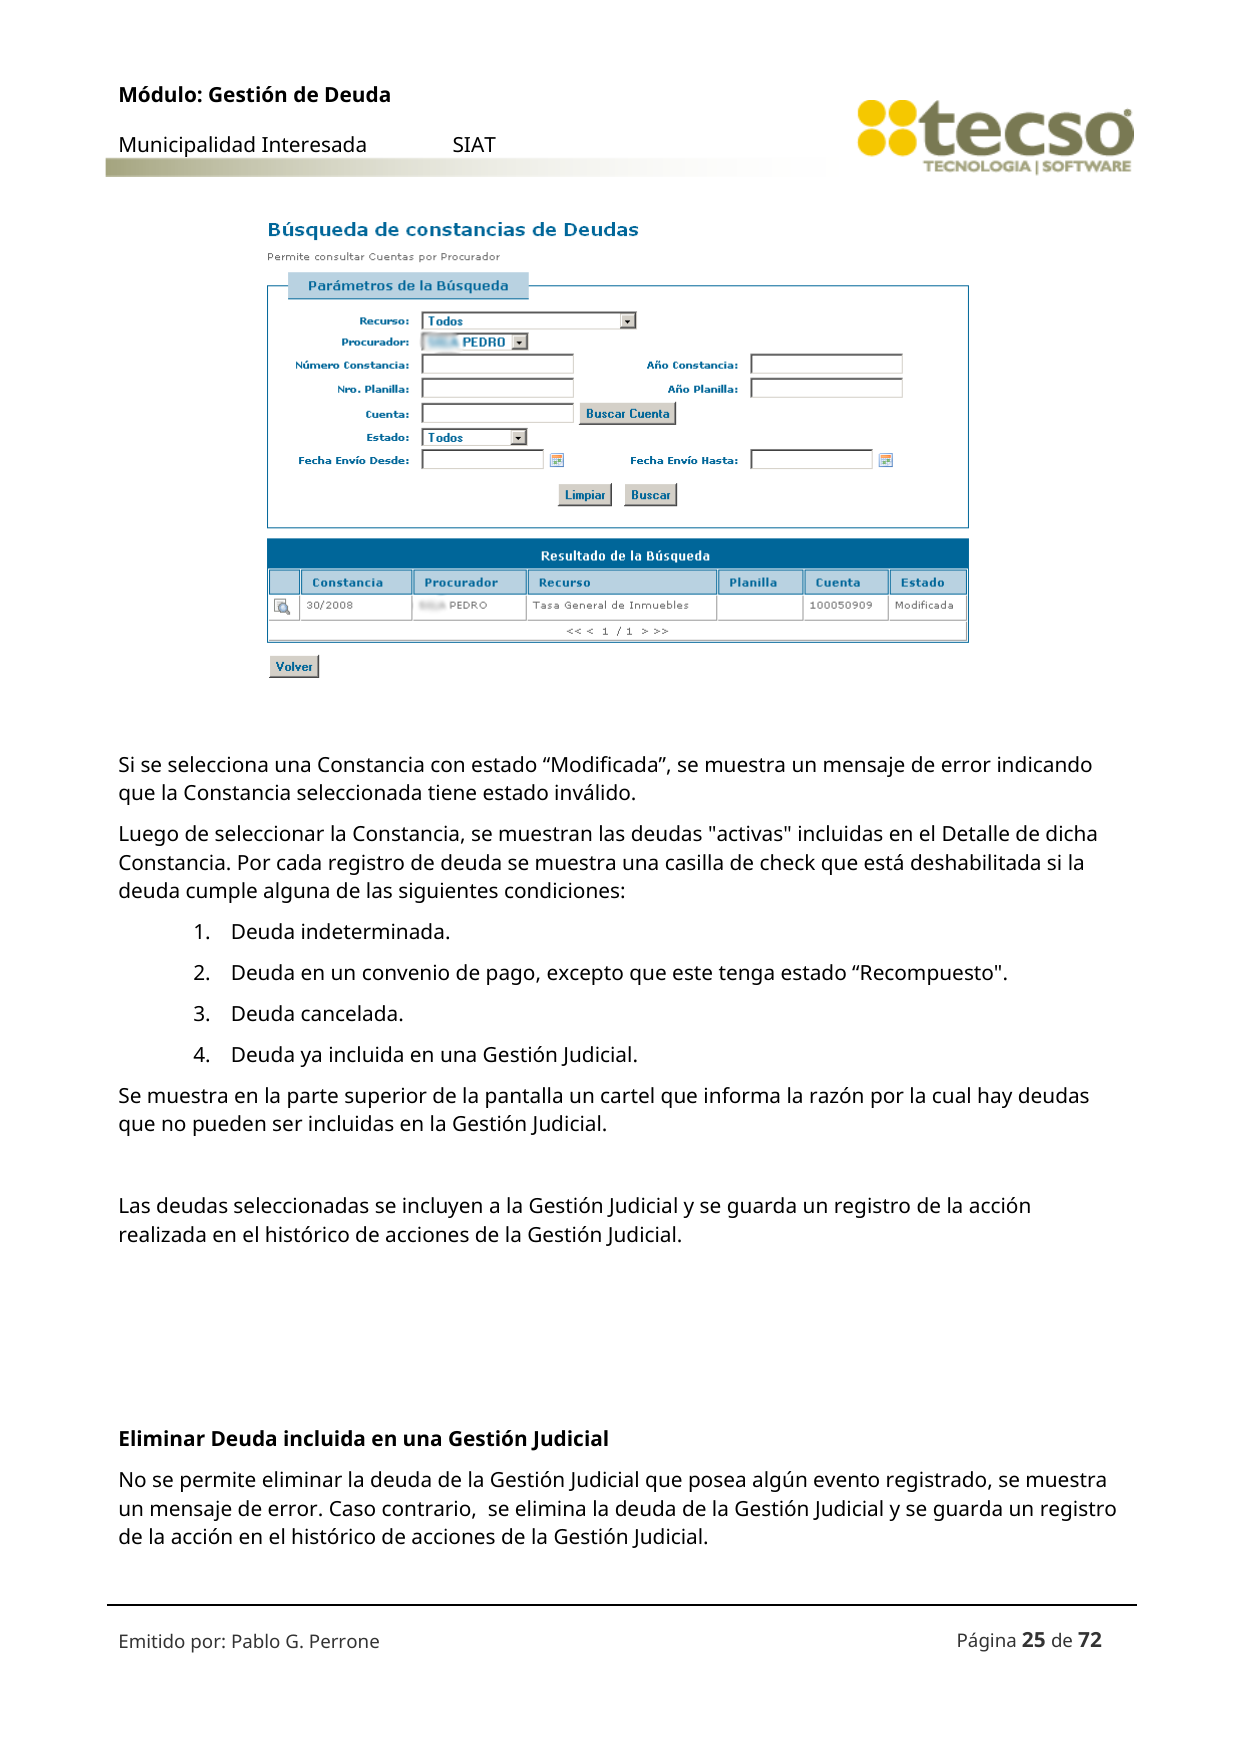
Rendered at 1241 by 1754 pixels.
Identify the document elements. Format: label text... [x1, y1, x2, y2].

list Deuda cancelada. [193, 999, 1122, 1028]
text No se permite eliminar la deuda de la Gestión Judicial que posea algún evento registrado, se muestra un mensaje de error. Caso contrario, se elimina la deuda de la Gestión Judicial y se guarda un registro de la acción en el histórico de acciones de la Gestión Judicial. [118, 1465, 1122, 1551]
text Las deudas seleccionadas se incluyen a la Gestión Judicial y se guarda un registro de la acción realizada en el histórico de acciones de la Gestión Judicial. [118, 1191, 1122, 1248]
text Eliminar Deuda incluida en una Gestión Judicial [118, 1424, 1122, 1453]
list Deuda indeterminada. [193, 917, 1122, 946]
text Si se selecciona una Constancia con estado “Modificada”, se muestra un mensaje de error indicando que la Constancia seleccionada tiene estado inválido. [118, 750, 1122, 807]
list Deuda en un convenio de pago, excepto que este tenga estado “Recompuesto". [193, 958, 1122, 987]
picture [256, 217, 984, 686]
picture [105, 100, 1134, 177]
list Deuda ya incluida en una Gestión Judicial. [193, 1040, 1122, 1068]
text Luego de seleccionar la Constancia, se muestran las deudas "activas" incluidas en el Detalle de dicha Constancia. Por cada registro de deuda se muestra una casilla de check que está deshabilitada si la deuda cumple alguna de las siguientes condiciones: [118, 819, 1122, 905]
text Se muestra en la parte superior de la pantalla un cartel que informa la razón por la cual hay deudas que no pueden ser incluidas en la Gestión Judicial. [118, 1081, 1122, 1138]
